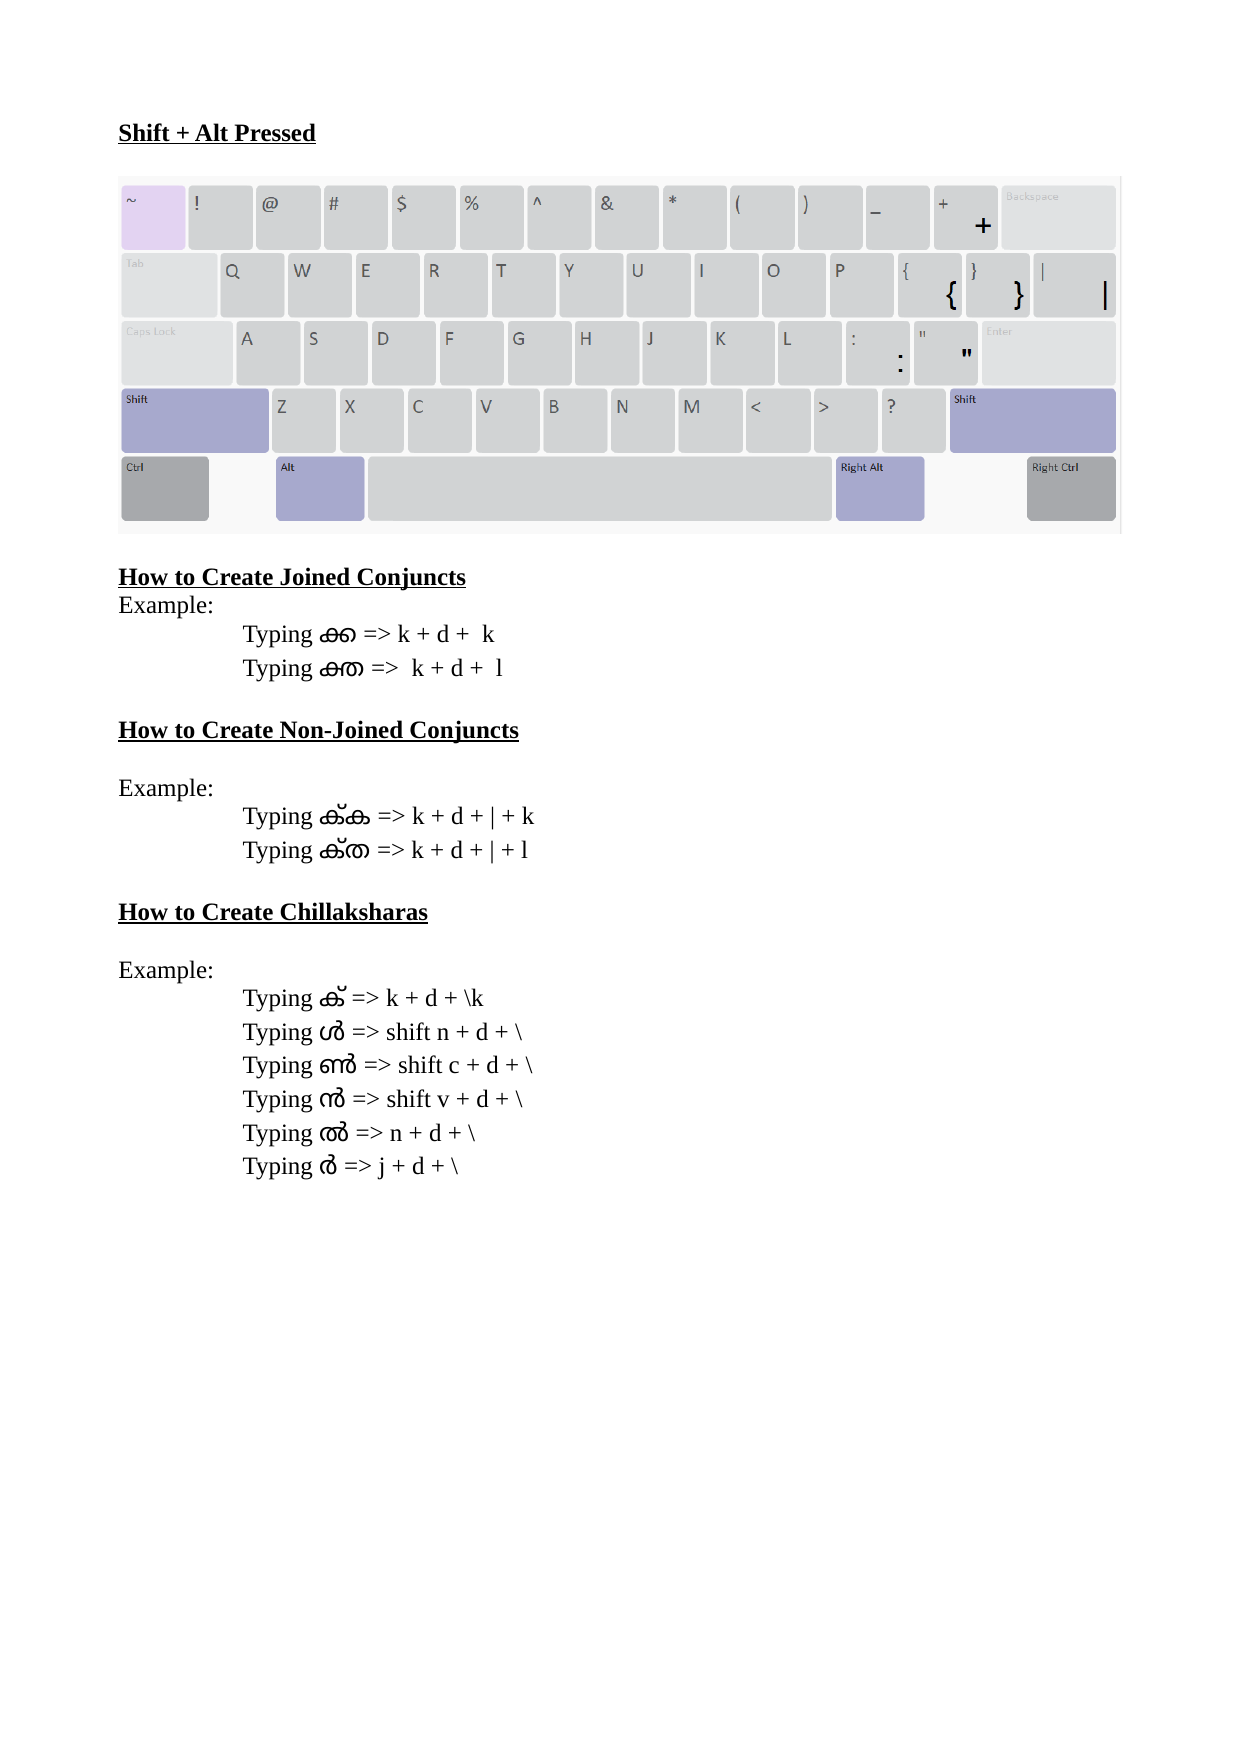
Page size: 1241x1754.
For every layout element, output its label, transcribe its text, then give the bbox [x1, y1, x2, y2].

text How to Create Chillaksharas [118, 897, 1122, 926]
text Typing ൺ => shift c + d + \ [242, 1051, 1122, 1084]
text Typing ക്‍ => k + d + \k [242, 983, 1122, 1017]
text How to Create Non-Joined Conjuncts [118, 715, 1122, 744]
picture [118, 176, 1123, 534]
text Typing ൽ => n + d + \ [242, 1118, 1122, 1151]
text Example: [118, 955, 1122, 983]
text How to Create Joined Conjuncts [118, 562, 1122, 591]
text Shift + Alt Pressed [118, 118, 1122, 147]
text Typing ർ => j + d + \ [242, 1151, 1122, 1185]
text Example: [118, 591, 1122, 619]
text Example: [118, 773, 1122, 801]
text Typing ക്ക => k + d + k [242, 619, 1122, 653]
text Typing ക്‌ക => k + d + | + k [242, 801, 1122, 835]
text Typing ൻ => shift v + d + \ [242, 1084, 1122, 1118]
text Typing ൾ => shift n + d + \ [242, 1017, 1122, 1051]
text Typing ക്ത => k + d + l [242, 653, 1122, 686]
text Typing ക്‌ത => k + d + | + l [242, 835, 1122, 868]
